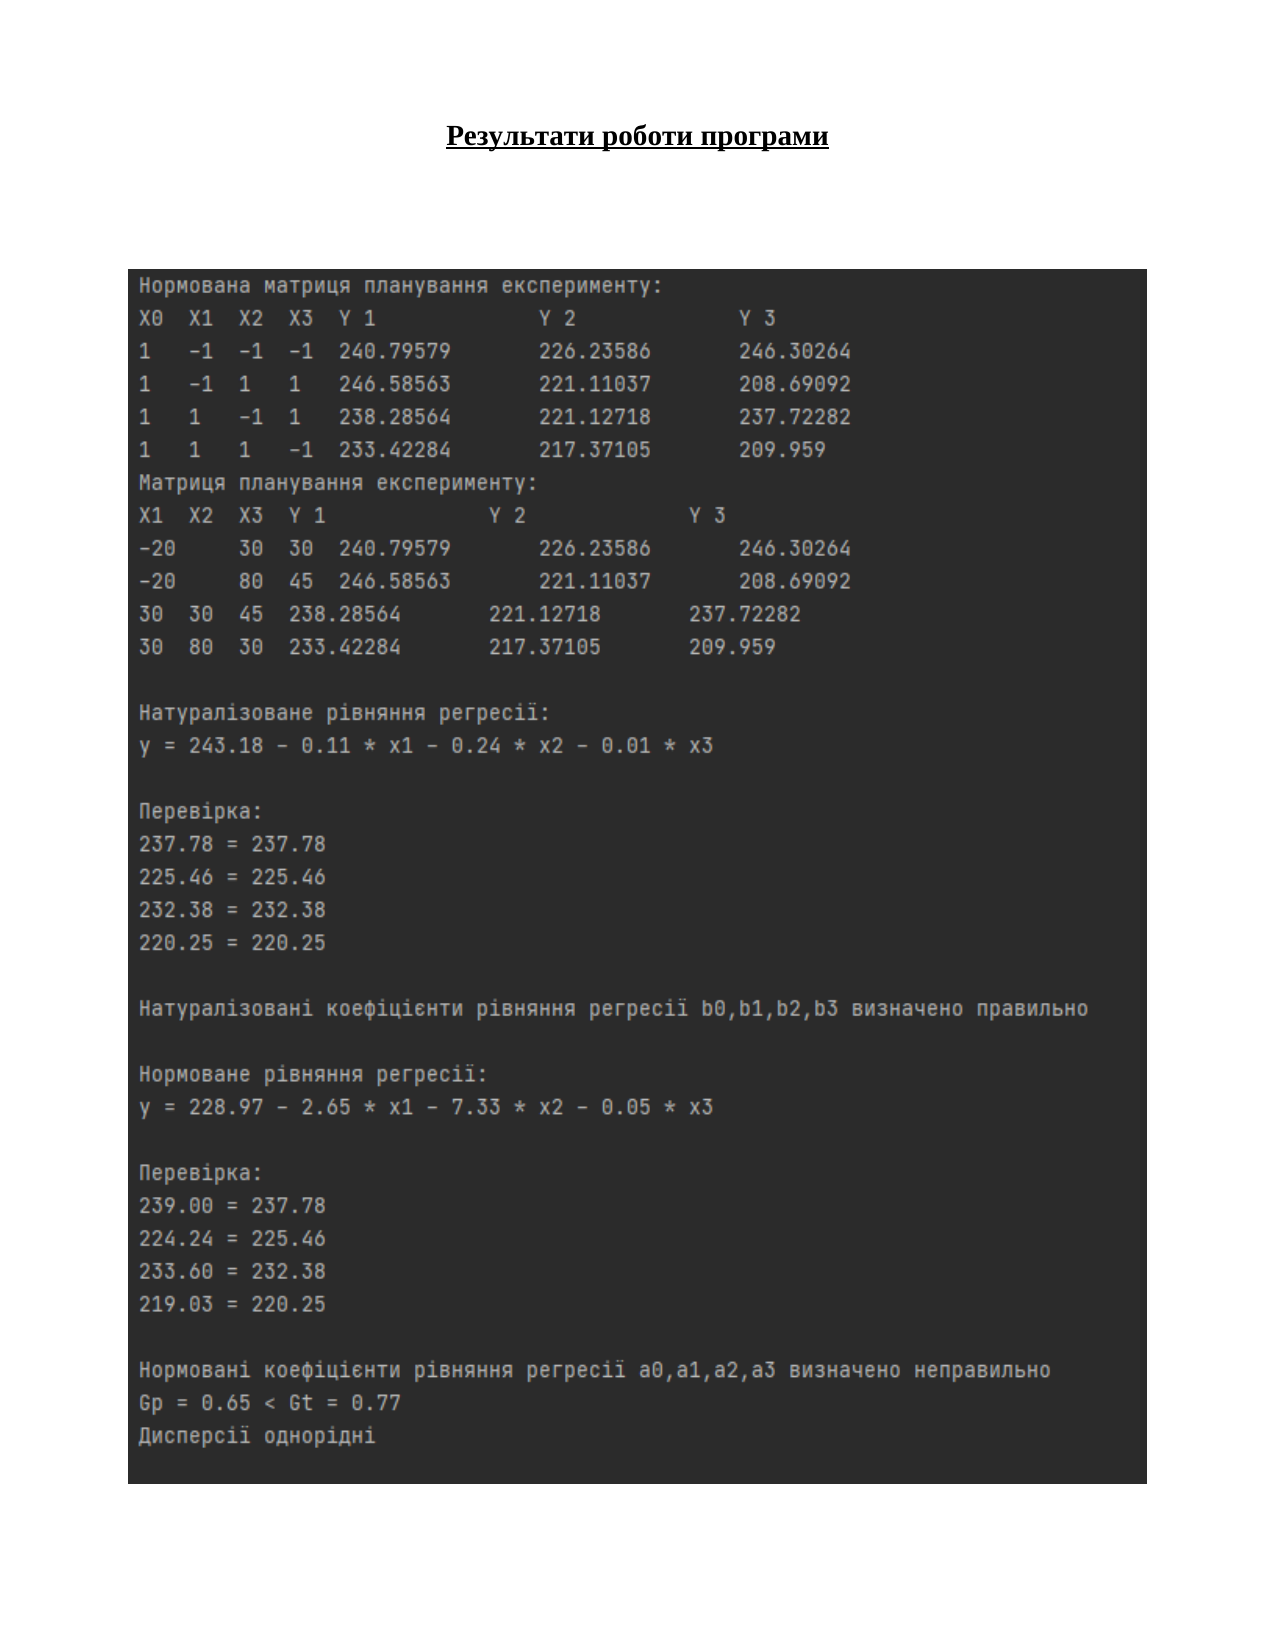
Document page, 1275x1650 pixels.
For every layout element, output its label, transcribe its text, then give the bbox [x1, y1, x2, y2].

picture [128, 269, 1147, 1484]
text Результати роботи програми [118, 118, 1157, 152]
